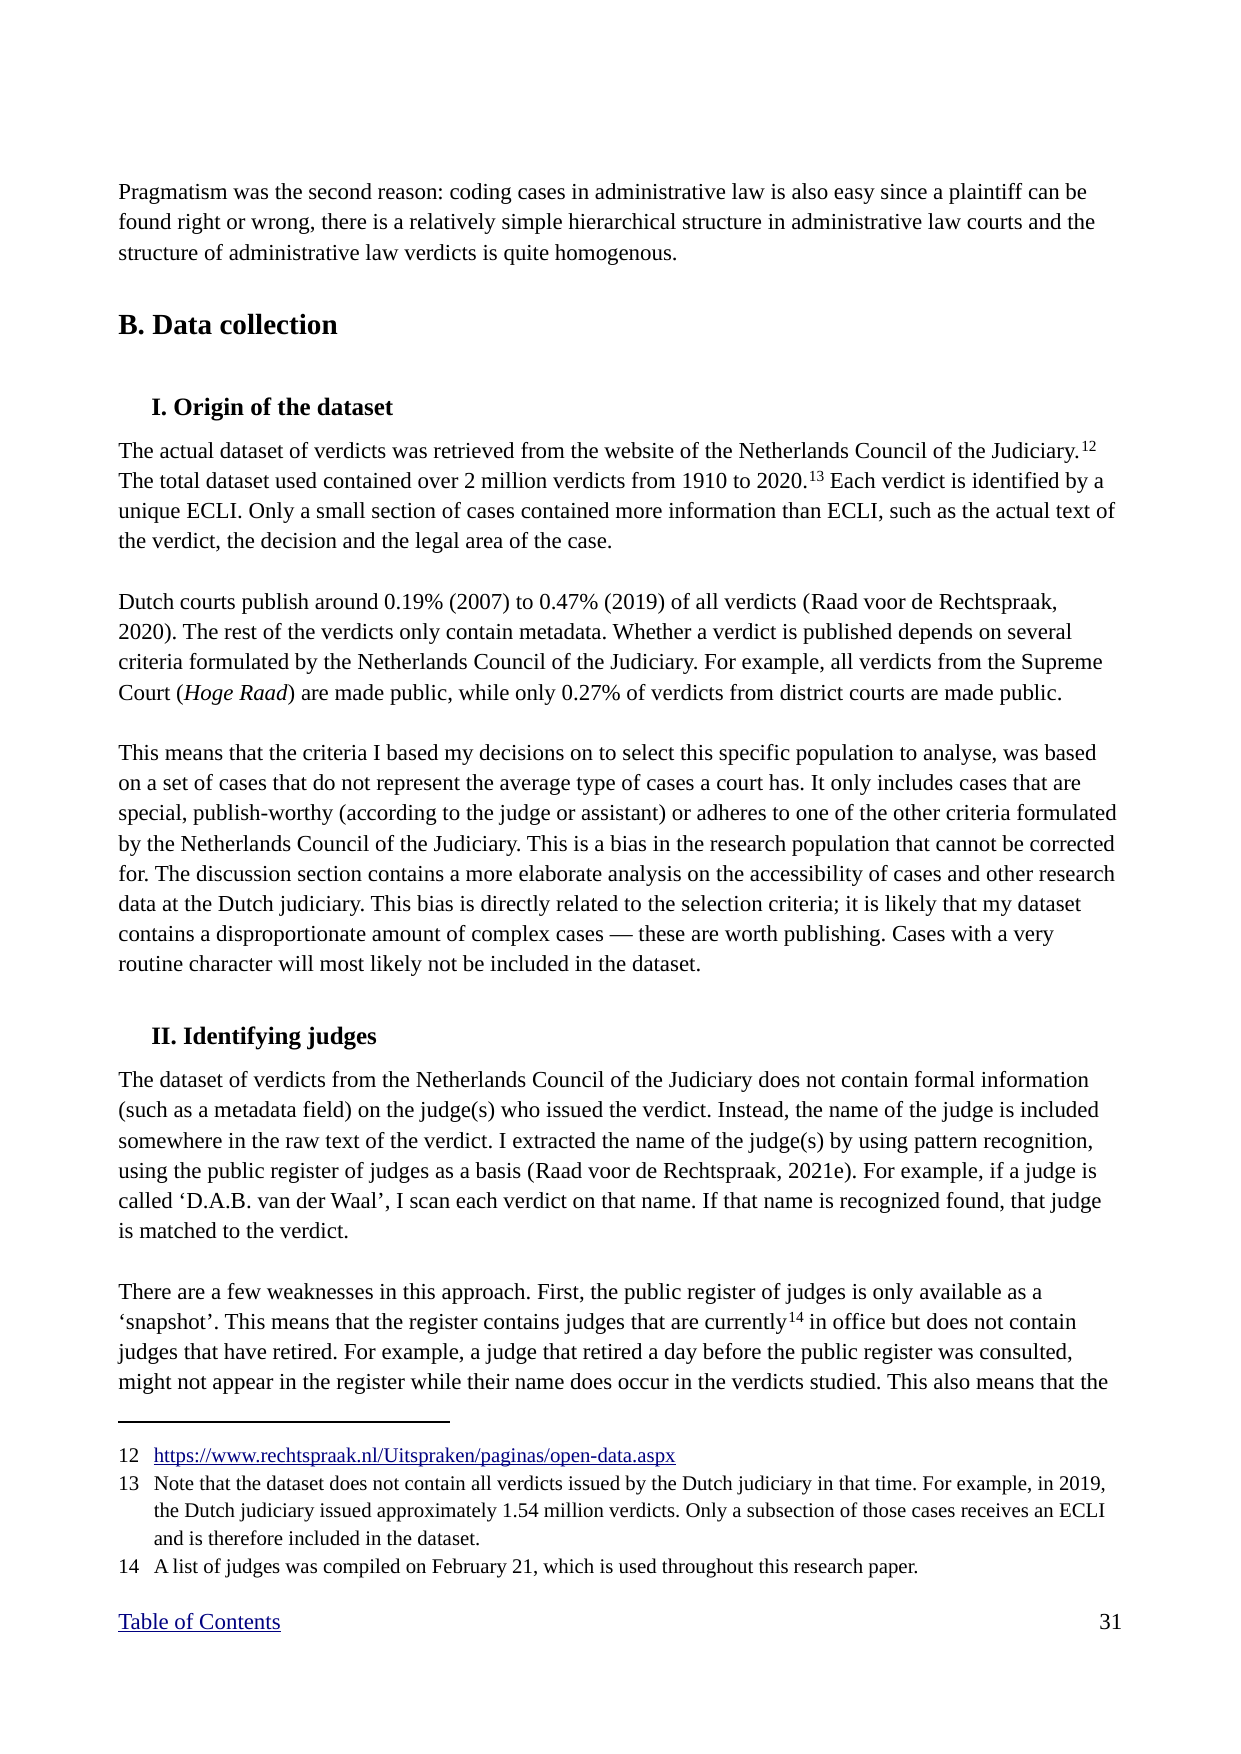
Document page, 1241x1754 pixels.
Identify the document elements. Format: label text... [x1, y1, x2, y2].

text The dataset of verdicts from the Netherlands Council of the Judiciary does not contain formal information (such as a metadata field) on the judge(s) who issued the verdict. Instead, the name of the judge is included somewhere in the raw text of the verdict. I extracted the name of the judge(s) by using pattern recognition, using the public register of judges as a basis (Raad voor de Rechtspraak, 2021e). For example, if a judge is called ‘D.A.B. van der Waal’, I scan each verdict on that name. If that name is recognized found, that judge is matched to the verdict. [118, 1066, 1122, 1244]
text Note that the dataset does not contain all verdicts issued by the Dutch judiciary in that time. For example, in 2019, the Dutch judiciary issued approximately 1.54 million verdicts. Only a subsection of those cases receives an ECLI and is therefore included in the dataset. [118, 1471, 1122, 1550]
subtitle II. Identifying judges [151, 1021, 1122, 1050]
text https://www.rechtspraak.nl/Uitspraken/paginas/open-data.aspx [118, 1443, 1122, 1467]
text Pragmatism was the second reason: coding cases in administrative law is also easy since a plaintiff can be found right or wrong, there is a relatively simple hierarchical structure in administrative law courts and the structure of administrative law verdicts is quite homogenous. [118, 178, 1122, 265]
subtitle B. Data collection [118, 307, 1122, 341]
text This means that the criteria I based my decisions on to select this specific population to analyse, was based on a set of cases that do not represent the average type of cases a court has. It only includes cases that are special, publish-worthy (according to the judge or assistant) or adheres to one of the other criteria formulated by the Netherlands Council of the Judiciary. This is a bias in the research population that cannot be corrected for. The discussion section contains a more elaborate analysis on the accessibility of cases and other research data at the Dutch judiciary. This bias is directly related to the selection criteria; it is likely that my dataset contains a disproportionate amount of complex cases — these are worth publishing. Cases with a very routine character will most likely not be included in the dataset. [118, 739, 1122, 977]
text There are a few weaknesses in this approach. First, the public register of judges is only available as a ‘snapshot’. This means that the register contains judges that are currently in office but does not contain judges that have retired. For example, a judge that retired a day before the public register was consulted, might not appear in the register while their name does occur in the verdicts studied. This also means that the [118, 1278, 1122, 1395]
subtitle I. Origin of the dataset [151, 392, 1122, 421]
text Dutch courts publish around 0.19% (2007) to 0.47% (2019) of all verdicts (Raad voor de Rechtspraak, 2020). The rest of the verdicts only contain metadata. Whether a verdict is published depends on several criteria formulated by the Netherlands Council of the Judiciary. For example, all verdicts from the Supreme Court (Hoge Raad) are made public, while only 0.27% of verdicts from district courts are made public. [118, 588, 1122, 705]
text A list of judges was compiled on February 21, which is used throughout this research paper. [118, 1553, 1122, 1578]
text The actual dataset of verdicts was retrieved from the website of the Netherlands Council of the Judiciary. The total dataset used contained over 2 million verdicts from 1910 to 2020. Each verdict is identified by a unique ECLI. Only a small section of cases contained more information than ECLI, such as the actual text of the verdict, the decision and the legal area of the case. [118, 437, 1122, 554]
